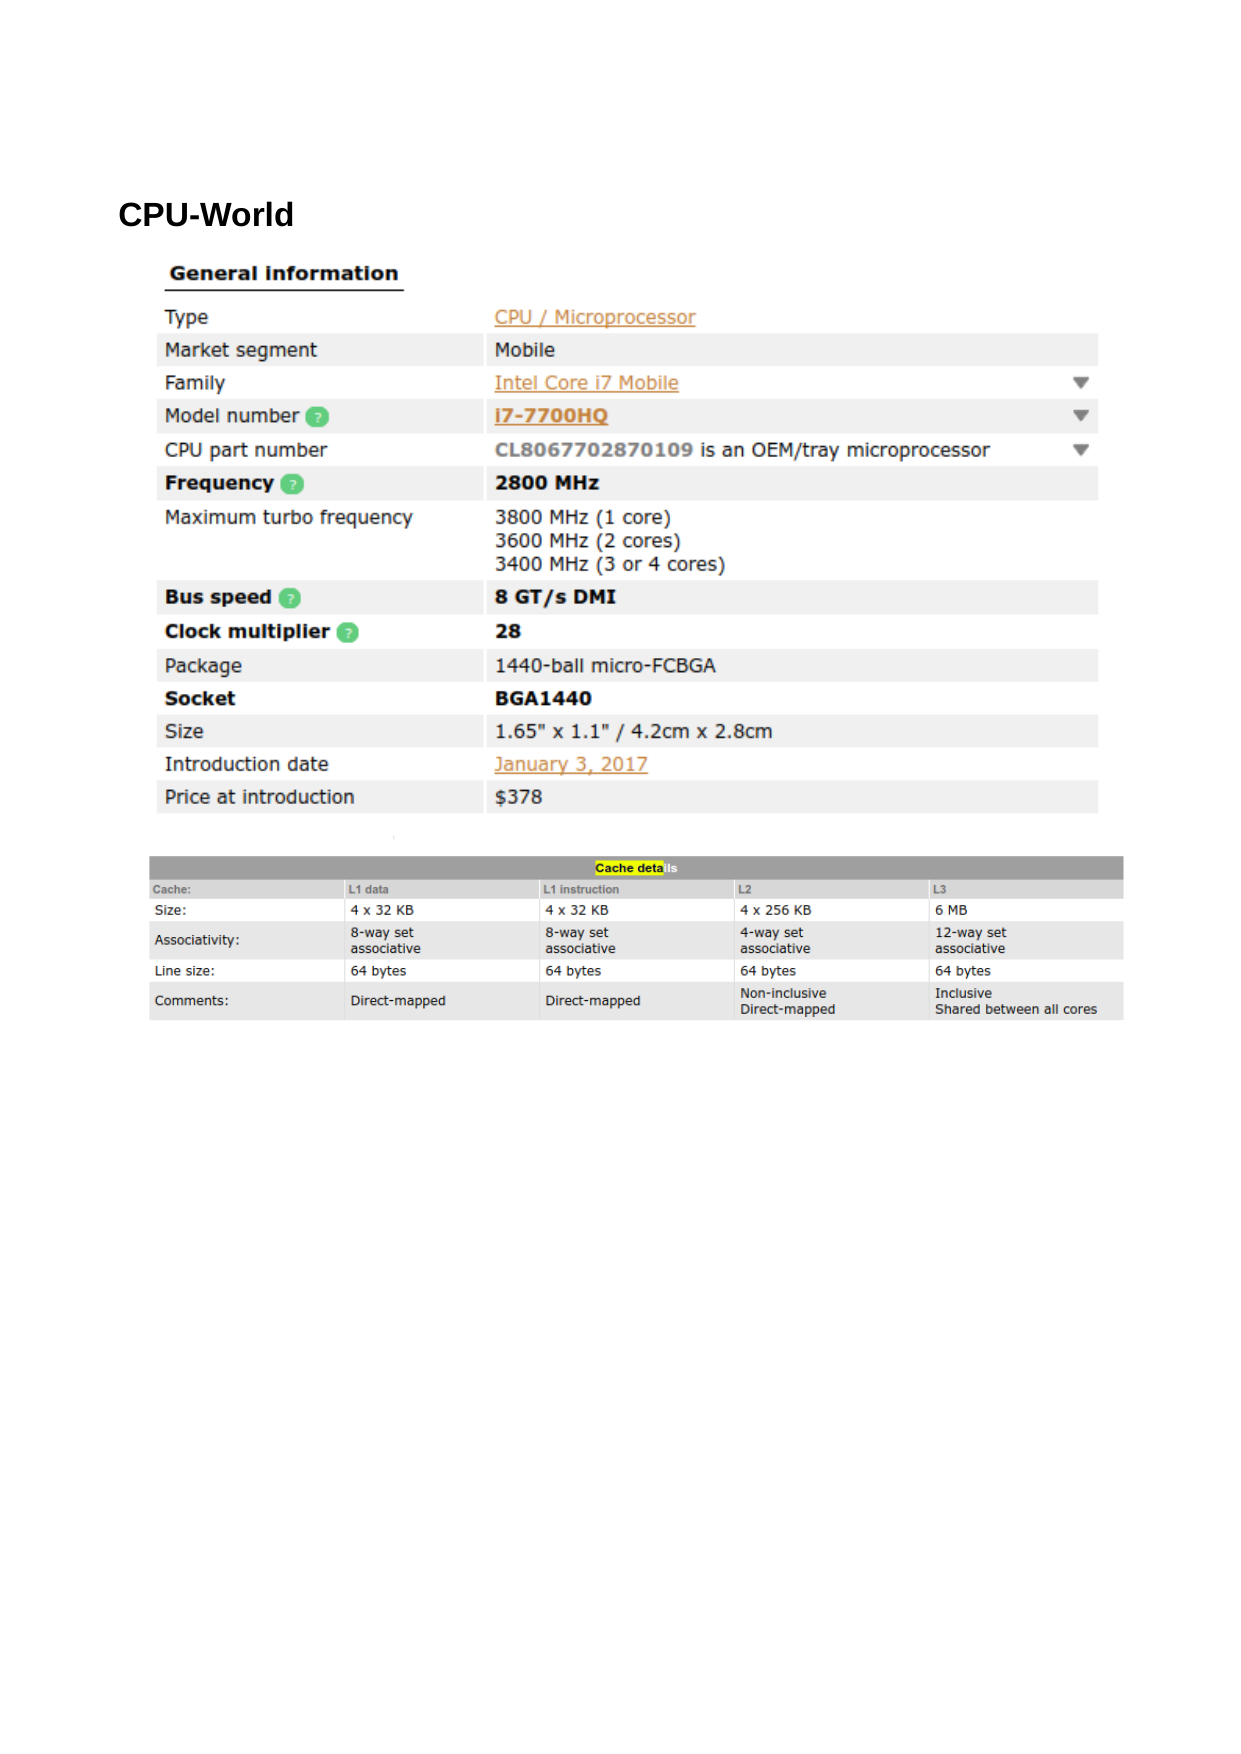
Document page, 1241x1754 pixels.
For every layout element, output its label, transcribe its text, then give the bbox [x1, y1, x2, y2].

picture [129, 246, 1111, 829]
subtitle CPU-World [118, 195, 1122, 234]
picture [126, 836, 1131, 1033]
